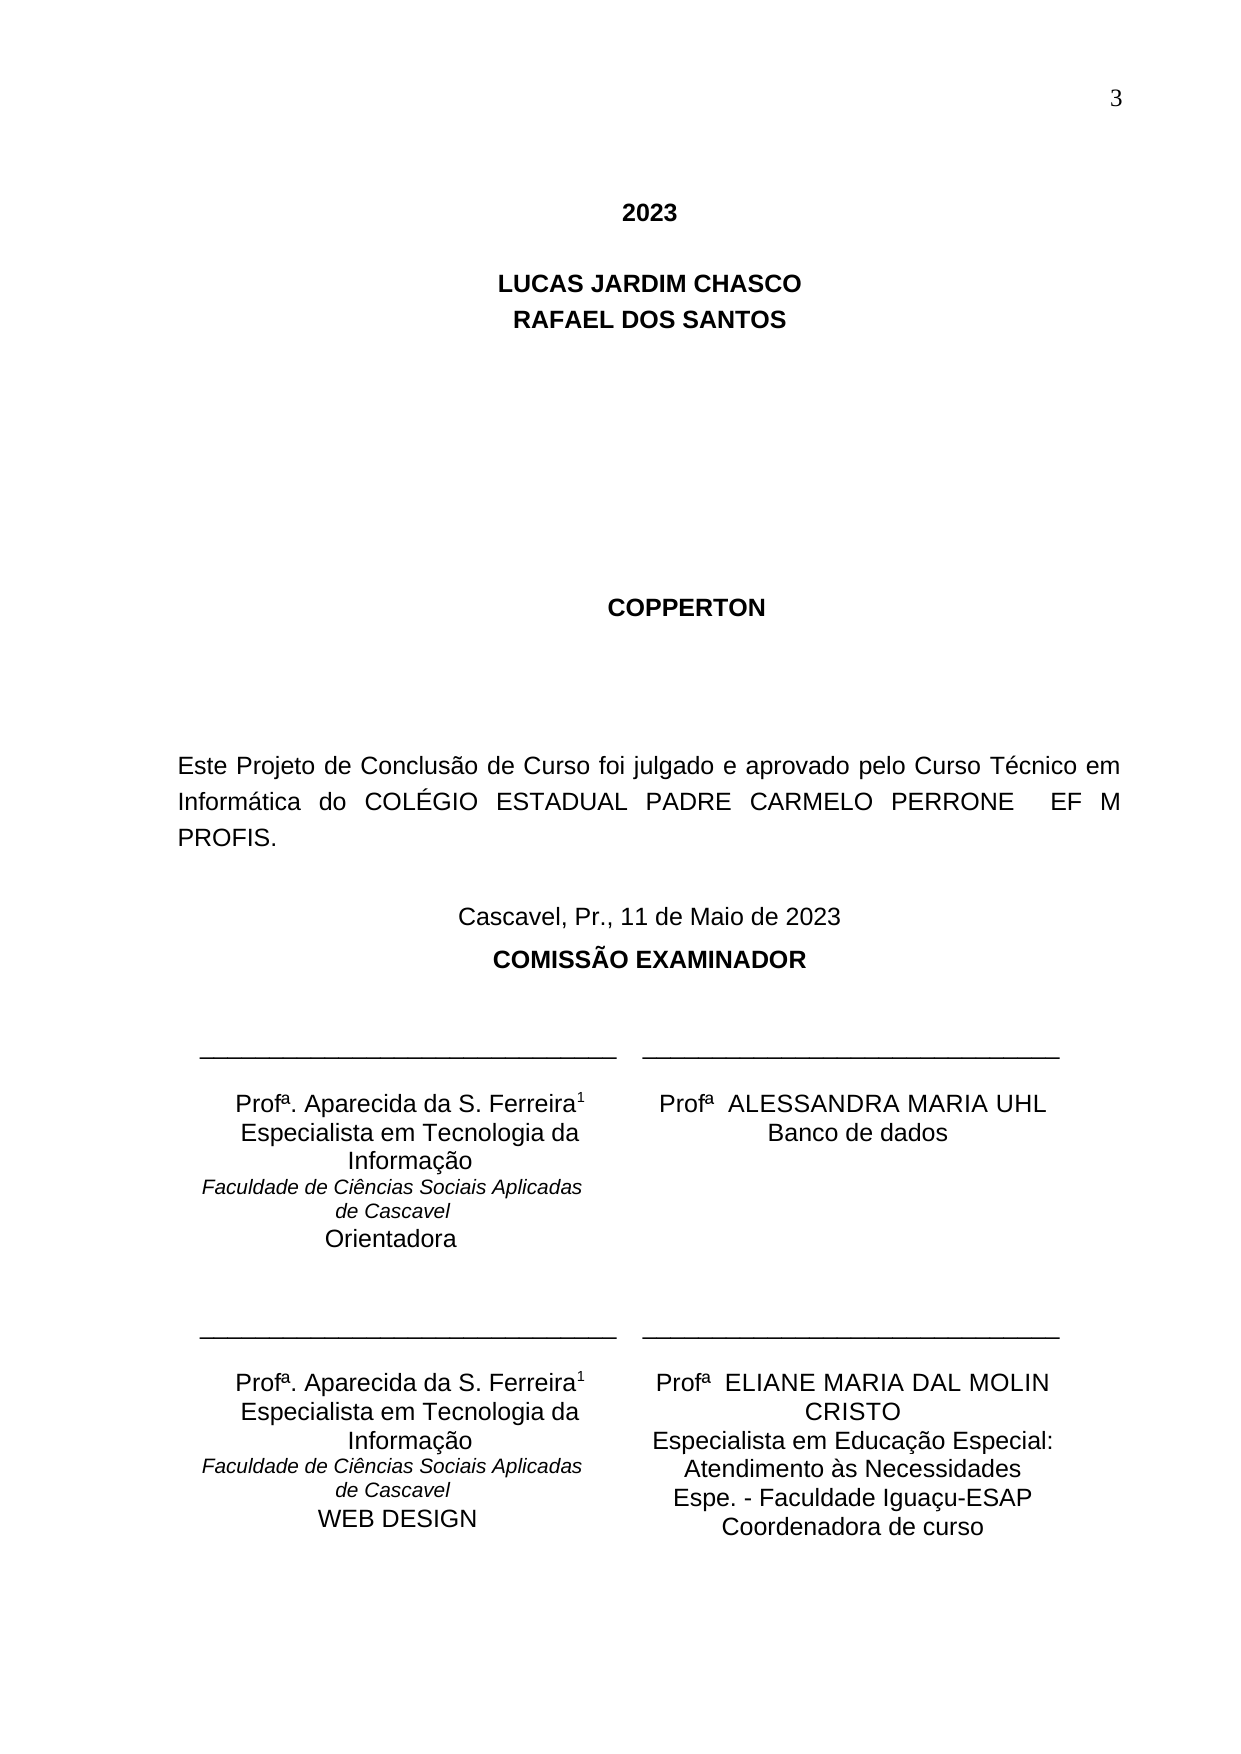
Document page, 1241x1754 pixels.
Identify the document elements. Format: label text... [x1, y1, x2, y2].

table_header ______________________________ Profª. Aparecida da S. Ferreira1 Especialista em Tecnologia da Informação Faculdade de Ciências Sociais Aplicadas de Cascavel Orientadora [189, 1031, 631, 1311]
table_header ______________________________ Profª ALESSANDRA MARIA UHL Banco de dados [631, 1031, 1074, 1311]
text LUCAS JARDIM CHASCO [177, 269, 1122, 298]
table_cell ______________________________ Profª ELIANE MARIA DAL MOLIN CRISTO Especialista em Educação Especial: Atendimento às Necessidades Espe. - Faculdade Iguaçu-ESAP Coordenadora de curso [631, 1311, 1074, 1569]
text Cascavel, Pr., 11 de Maio de 2023 [177, 902, 1122, 931]
text RAFAEL DOS SANTOS [177, 305, 1122, 334]
text COMISSÃO EXAMINADOR [177, 945, 1122, 974]
text COPPERTON [177, 593, 1122, 622]
text Este Projeto de Conclusão de Curso foi julgado e aprovado pelo Curso Técnico em Informática do COLÉGIO ESTADUAL PADRE CARMELO PERRONE EF M PROFIS. [177, 751, 1122, 852]
text 2023 [177, 198, 1122, 226]
table_cell ______________________________ Profª. Aparecida da S. Ferreira1 Especialista em Tecnologia da Informação Faculdade de Ciências Sociais Aplicadas de Cascavel WEB DESIGN [189, 1311, 631, 1569]
